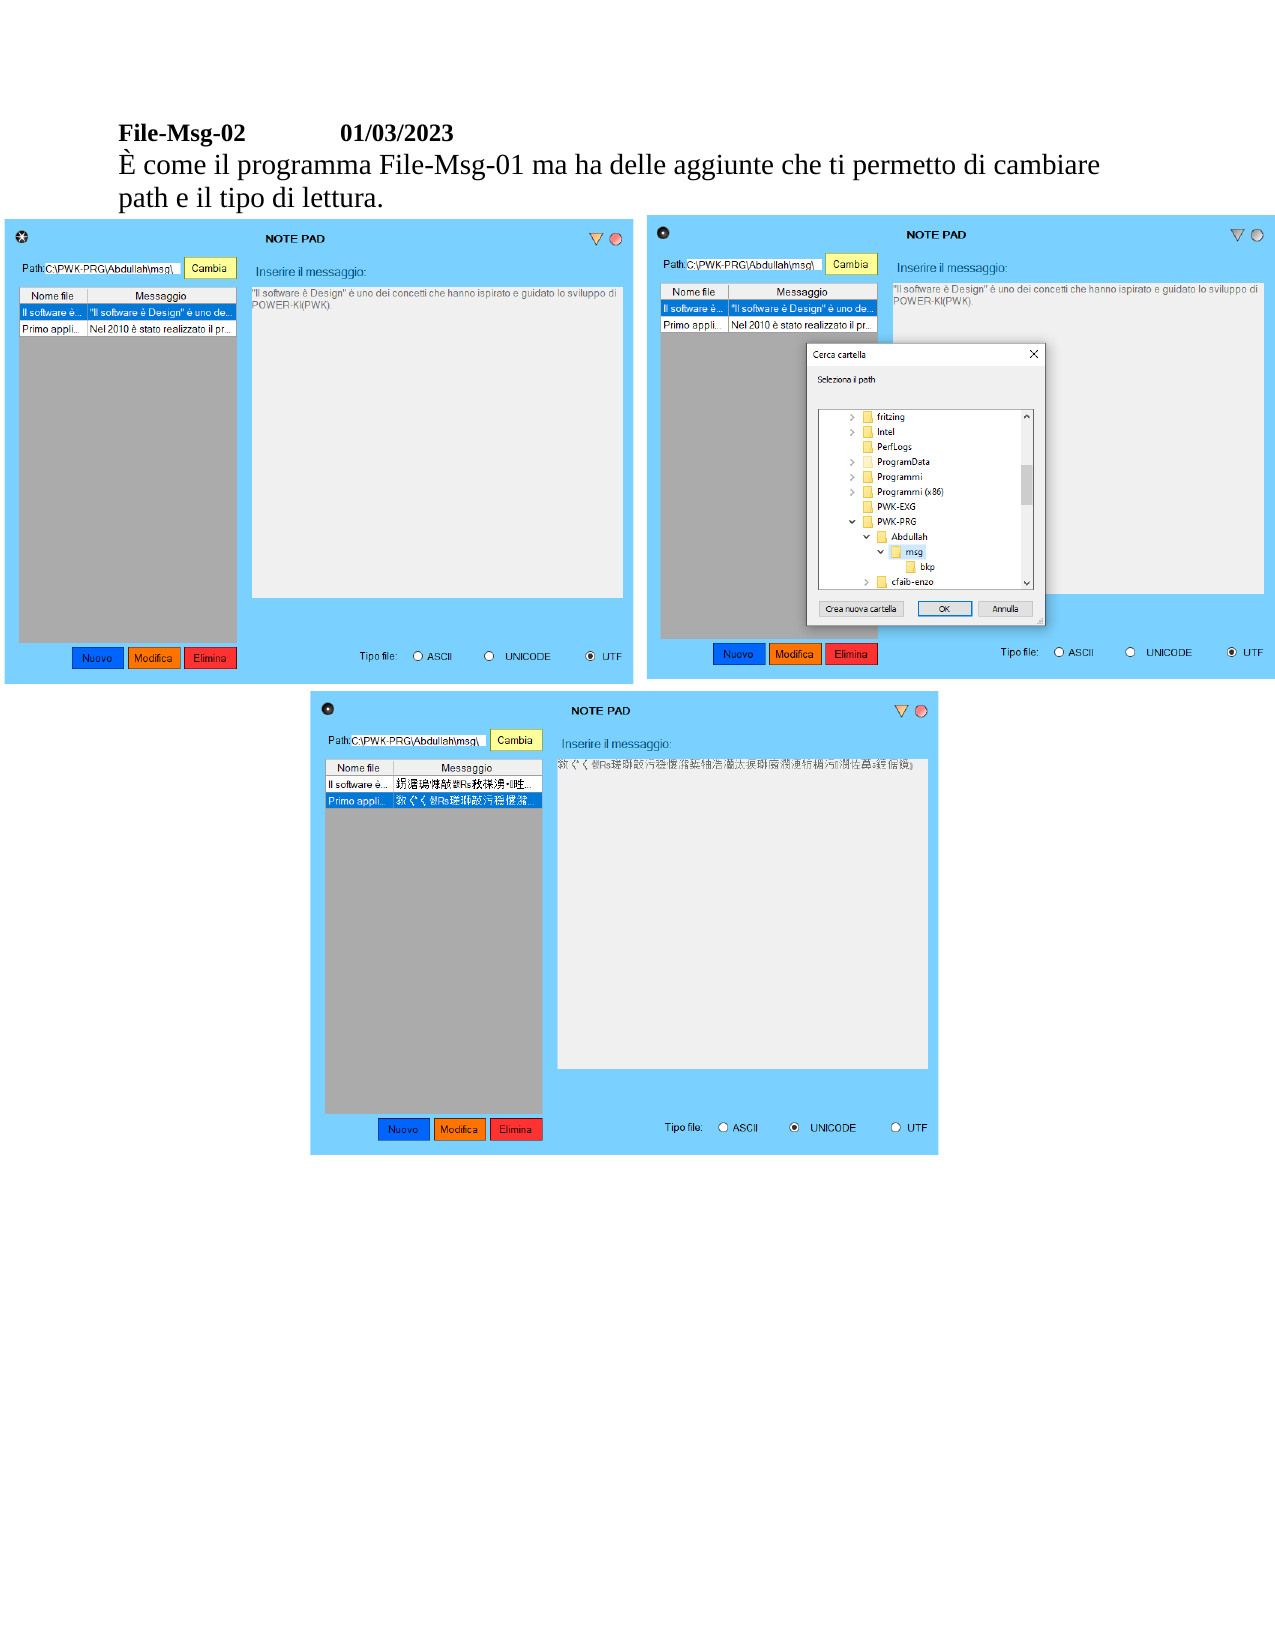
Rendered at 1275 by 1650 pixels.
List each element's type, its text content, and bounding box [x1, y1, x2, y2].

text File-Msg-02 01/03/2023 [118, 118, 1157, 147]
picture [4, 219, 634, 684]
picture [310, 691, 939, 1155]
text È come il programma File-Msg-01 ma ha delle aggiunte che ti permetto di cambiare path e il tipo di lettura. [118, 147, 1157, 214]
picture [646, 215, 1275, 679]
